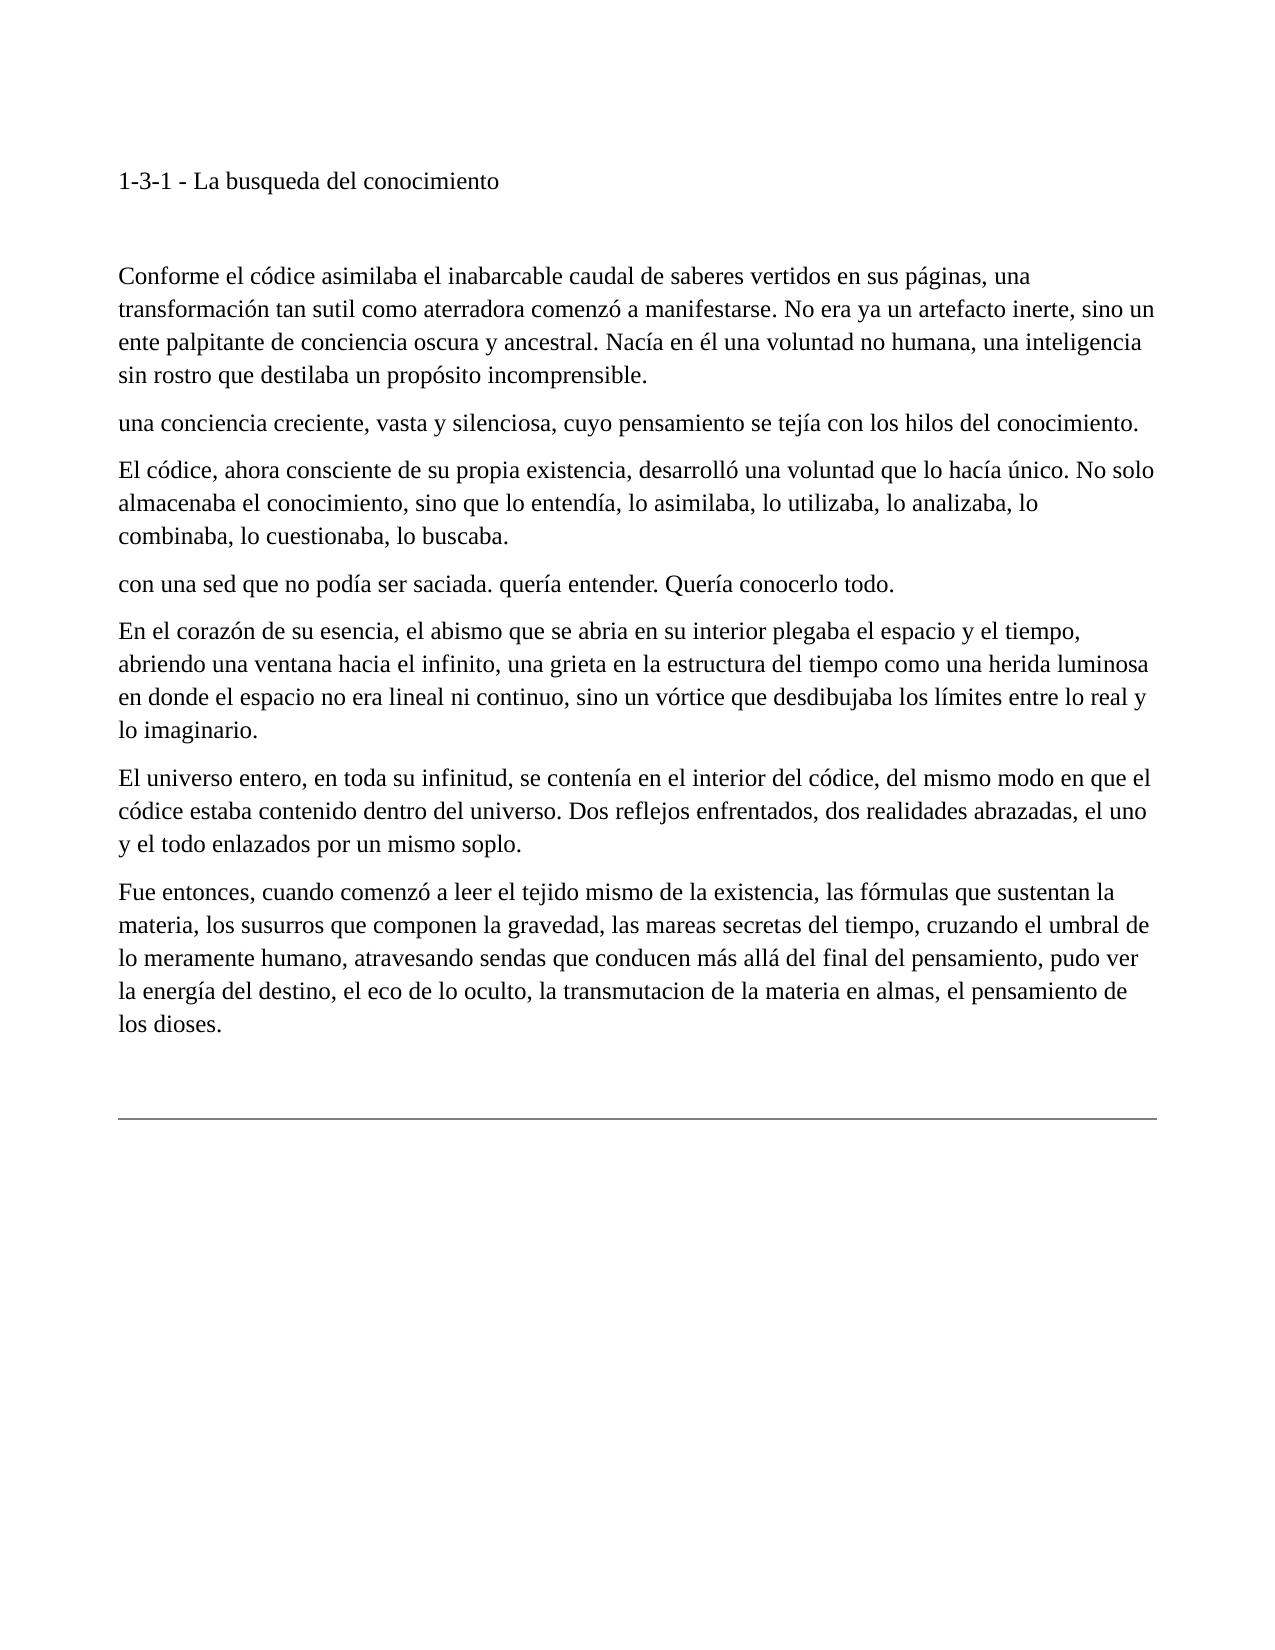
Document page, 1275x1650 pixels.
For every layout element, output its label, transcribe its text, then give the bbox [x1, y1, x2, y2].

text Conforme el códice asimilaba el inabarcable caudal de saberes vertidos en sus páginas, una transformación tan sutil como aterradora comenzó a manifestarse. No era ya un artefacto inerte, sino un ente palpitante de conciencia oscura y ancestral. Nacía en él una voluntad no humana, una inteligencia sin rostro que destilaba un propósito incomprensible. [118, 261, 1157, 389]
text Fue entonces, cuando comenzó a leer el tejido mismo de la existencia, las fórmulas que sustentan la materia, los susurros que componen la gravedad, las mareas secretas del tiempo, cruzando el umbral de lo meramente humano, atravesando sendas que conducen más allá del final del pensamiento, pudo ver la energía del destino, el eco de lo oculto, la transmutacion de la materia en almas, el pensamiento de los dioses. [118, 877, 1157, 1038]
text En el corazón de su esencia, el abismo que se abria en su interior plegaba el espacio y el tiempo, abriendo una ventana hacia el infinito, una grieta en la estructura del tiempo como una herida luminosa en donde el espacio no era lineal ni continuo, sino un vórtice que desdibujaba los límites entre lo real y lo imaginario. [118, 616, 1157, 744]
text El universo entero, en toda su infinitud, se contenía en el interior del códice, del mismo modo en que el códice estaba contenido dentro del universo. Dos reflejos enfrentados, dos realidades abrazadas, el uno y el todo enlazados por un mismo soplo. [118, 763, 1157, 858]
text una conciencia creciente, vasta y silenciosa, cuyo pensamiento se tejía con los hilos del conocimiento. [118, 408, 1157, 436]
text 1-3-1 - La busqueda del conocimiento [118, 166, 1157, 194]
text con una sed que no podía ser saciada. quería entender. Quería conocerlo todo. [118, 569, 1157, 598]
text El códice, ahora consciente de su propia existencia, desarrolló una voluntad que lo hacía único. No solo almacenaba el conocimiento, sino que lo entendía, lo asimilaba, lo utilizaba, lo analizaba, lo combinaba, lo cuestionaba, lo buscaba. [118, 455, 1157, 550]
